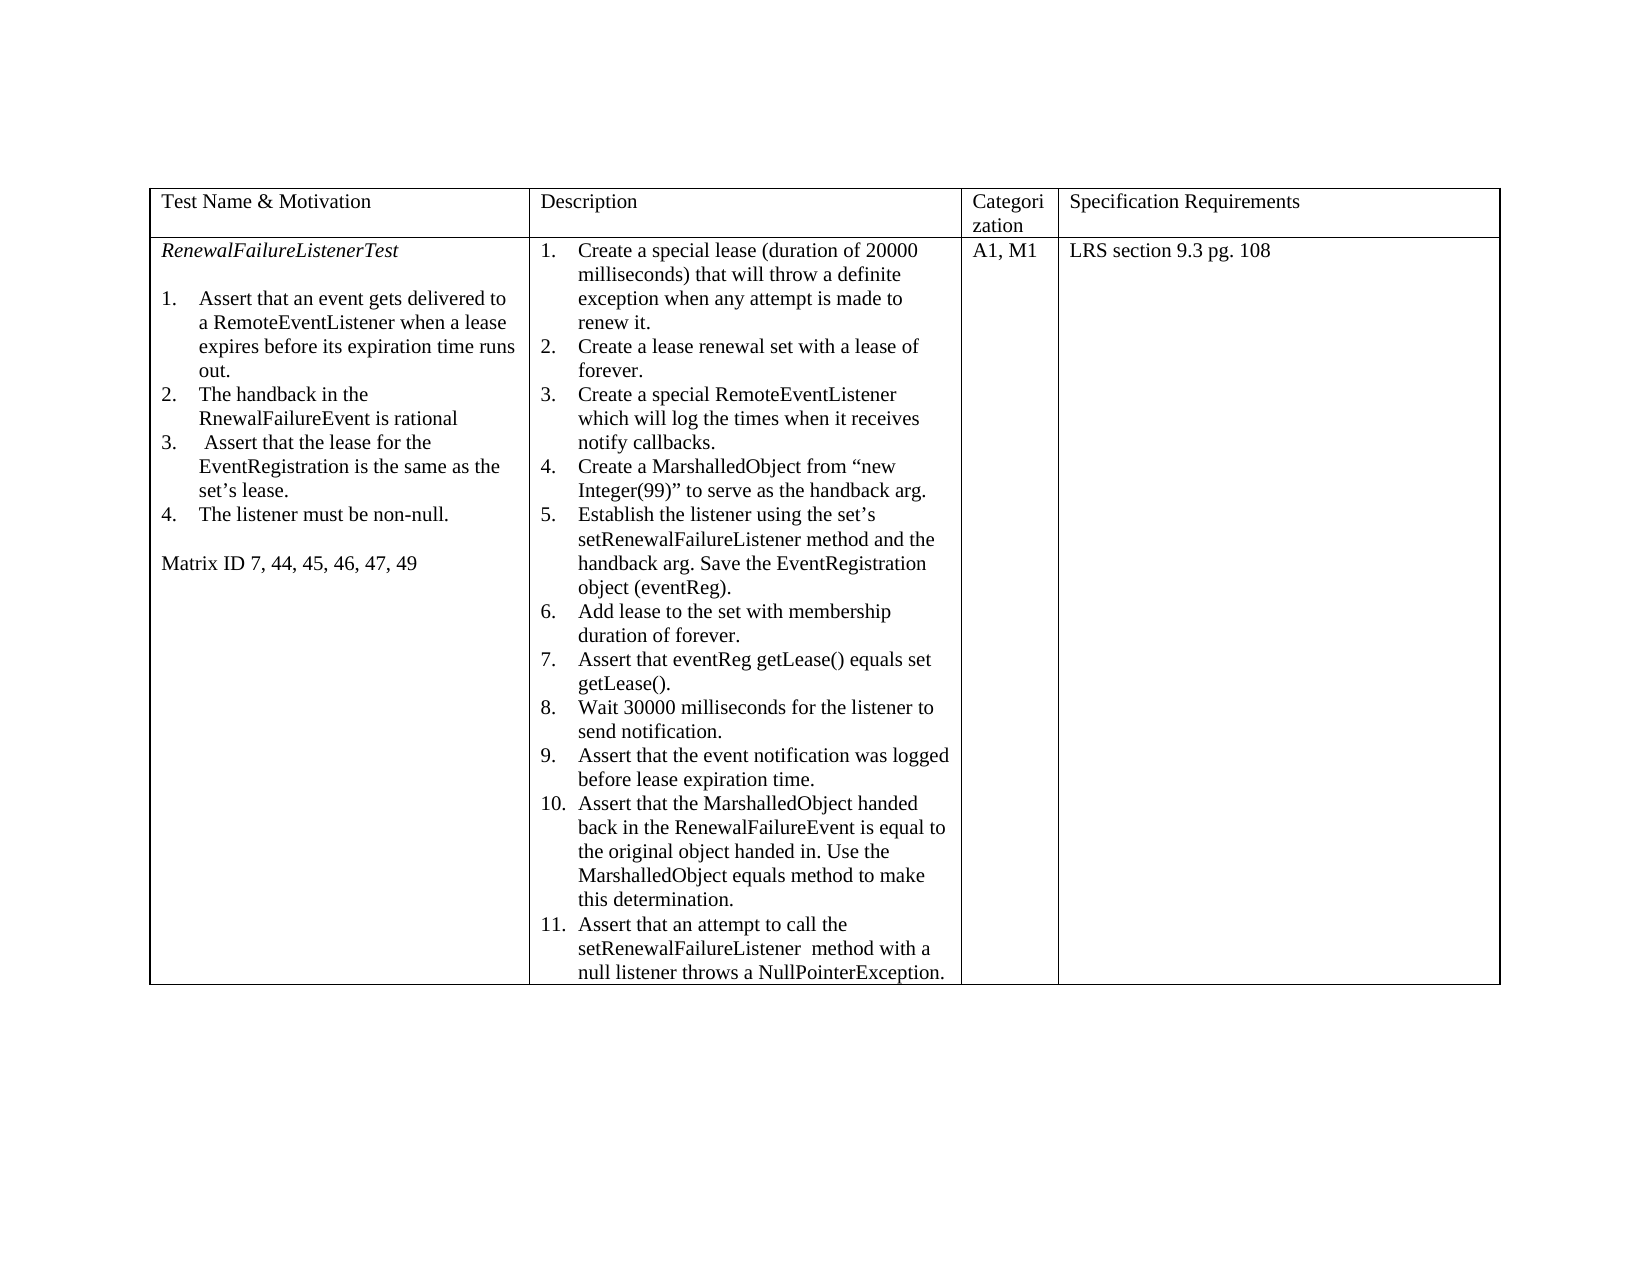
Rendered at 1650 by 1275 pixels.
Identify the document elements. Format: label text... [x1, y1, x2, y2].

table_header Test Name & Motivation [151, 189, 529, 237]
table_cell Create a special lease (duration of 20000 milliseconds) that will throw a definite exception when any attempt is made to renew it. Create a lease renewal set with a lease of forever. Create a special RemoteEventListener which will log the times when it receives notify callbacks. Create a MarshalledObject from “new Integer(99)” to serve as the handback arg. Establish the listener using the set’s setRenewalFailureListener method and the handback arg. Save the EventRegistration object (eventReg). Add lease to the set with membership duration of forever. Assert that eventReg getLease() equals set getLease(). Wait 30000 milliseconds for the listener to send notification. Assert that the event notification was logged before lease expiration time. Assert that the MarshalledObject handed back in the RenewalFailureEvent is equal to the original object handed in. Use the MarshalledObject equals method to make this determination. Assert that an attempt to call the setRenewalFailureListener method with a null listener throws a NullPointerException. [530, 238, 961, 984]
table_header Description [530, 189, 961, 237]
table_cell LRS section 9.3 pg. 108 [1059, 238, 1499, 984]
table_cell RenewalFailureListenerTest Assert that an event gets delivered to a RemoteEventListener when a lease expires before its expiration time runs out. The handback in the RnewalFailureEvent is rational Assert that the lease for the EventRegistration is the same as the set’s lease. The listener must be non-null. Matrix ID 7, 44, 45, 46, 47, 49 [151, 238, 529, 984]
table_header Categorization [962, 189, 1058, 237]
table_cell A1, M1 [962, 238, 1058, 984]
table_header Specification Requirements [1059, 189, 1499, 237]
